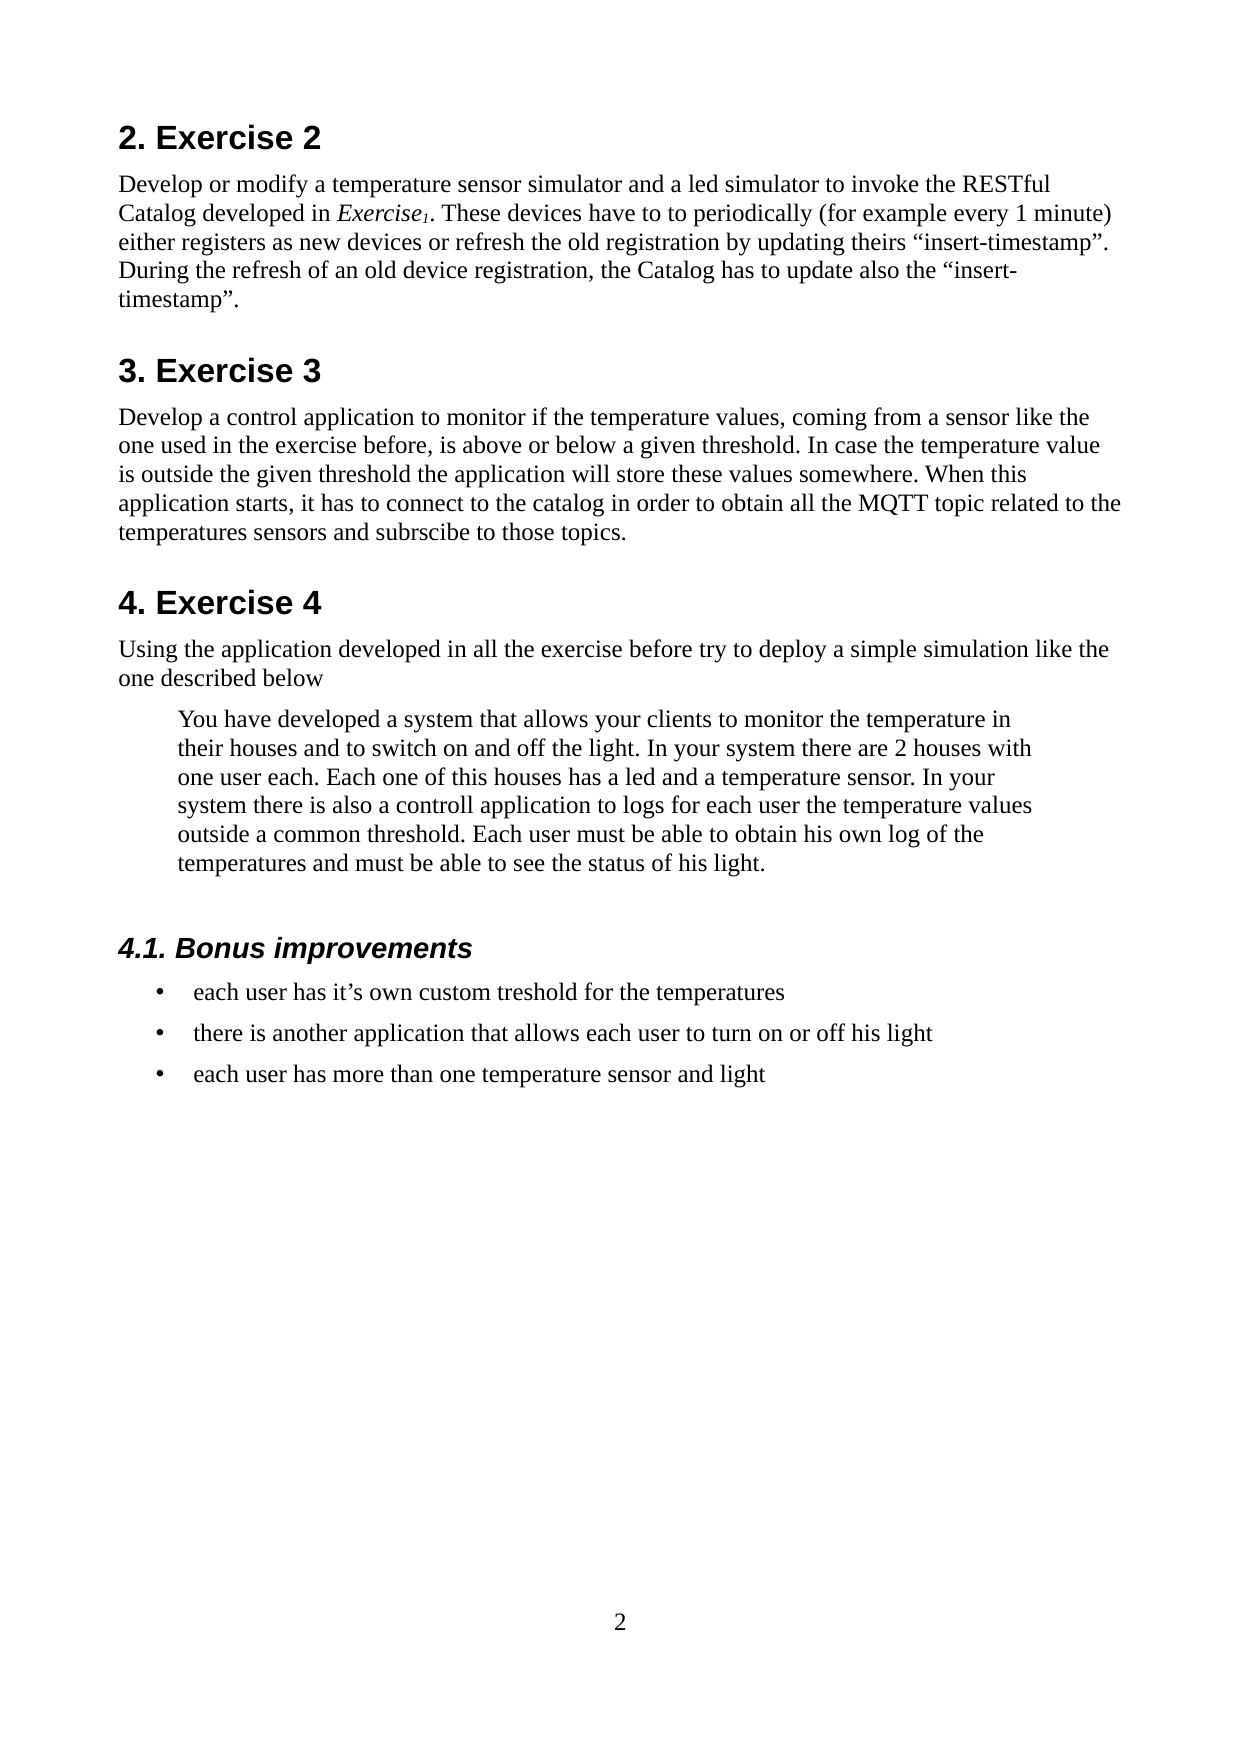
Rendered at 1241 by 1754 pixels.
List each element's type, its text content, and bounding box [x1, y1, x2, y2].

text Develop a control application to monitor if the temperature values, coming from a sensor like the one used in the exercise before, is above or below a given threshold. In case the temperature value is outside the given threshold the application will store these values somewhere. When this application starts, it has to connect to the catalog in order to obtain all the MQTT topic related to the temperatures sensors and subrscibe to those topics. [118, 402, 1122, 545]
text Using the application developed in all the exercise before try to deploy a simple simulation like the one described below [118, 634, 1122, 692]
text You have developed a system that allows your clients to monitor the temperature in their houses and to switch on and off the light. In your system there are 2 houses with one user each. Each one of this houses has a led and a temperature sensor. In your system there is also a controll application to logs for each user the temperature values outside a common threshold. Each user must be able to obtain his own log of the temperatures and must be able to see the status of his light. [177, 704, 1063, 877]
text Develop or modify a temperature sensor simulator and a led simulator to invoke the RESTful Catalog developed in Exercise1. These devices have to to periodically (for example every 1 minute) either registers as new devices or refresh the old registration by updating theirs “insert-timestamp”. During the refresh of an old device registration, the Catalog has to update also the “insert-timestamp”. [118, 169, 1122, 313]
subtitle Exercise 4 [118, 583, 1122, 622]
subtitle Exercise 3 [118, 351, 1122, 389]
list each user has more than one temperature sensor and light [156, 1059, 1122, 1088]
list each user has it’s own custom treshold for the temperatures [156, 977, 1122, 1006]
subtitle Exercise 2 [118, 118, 1122, 157]
list there is another application that allows each user to turn on or off his light [156, 1018, 1122, 1047]
subtitle Bonus improvements [118, 931, 1122, 964]
